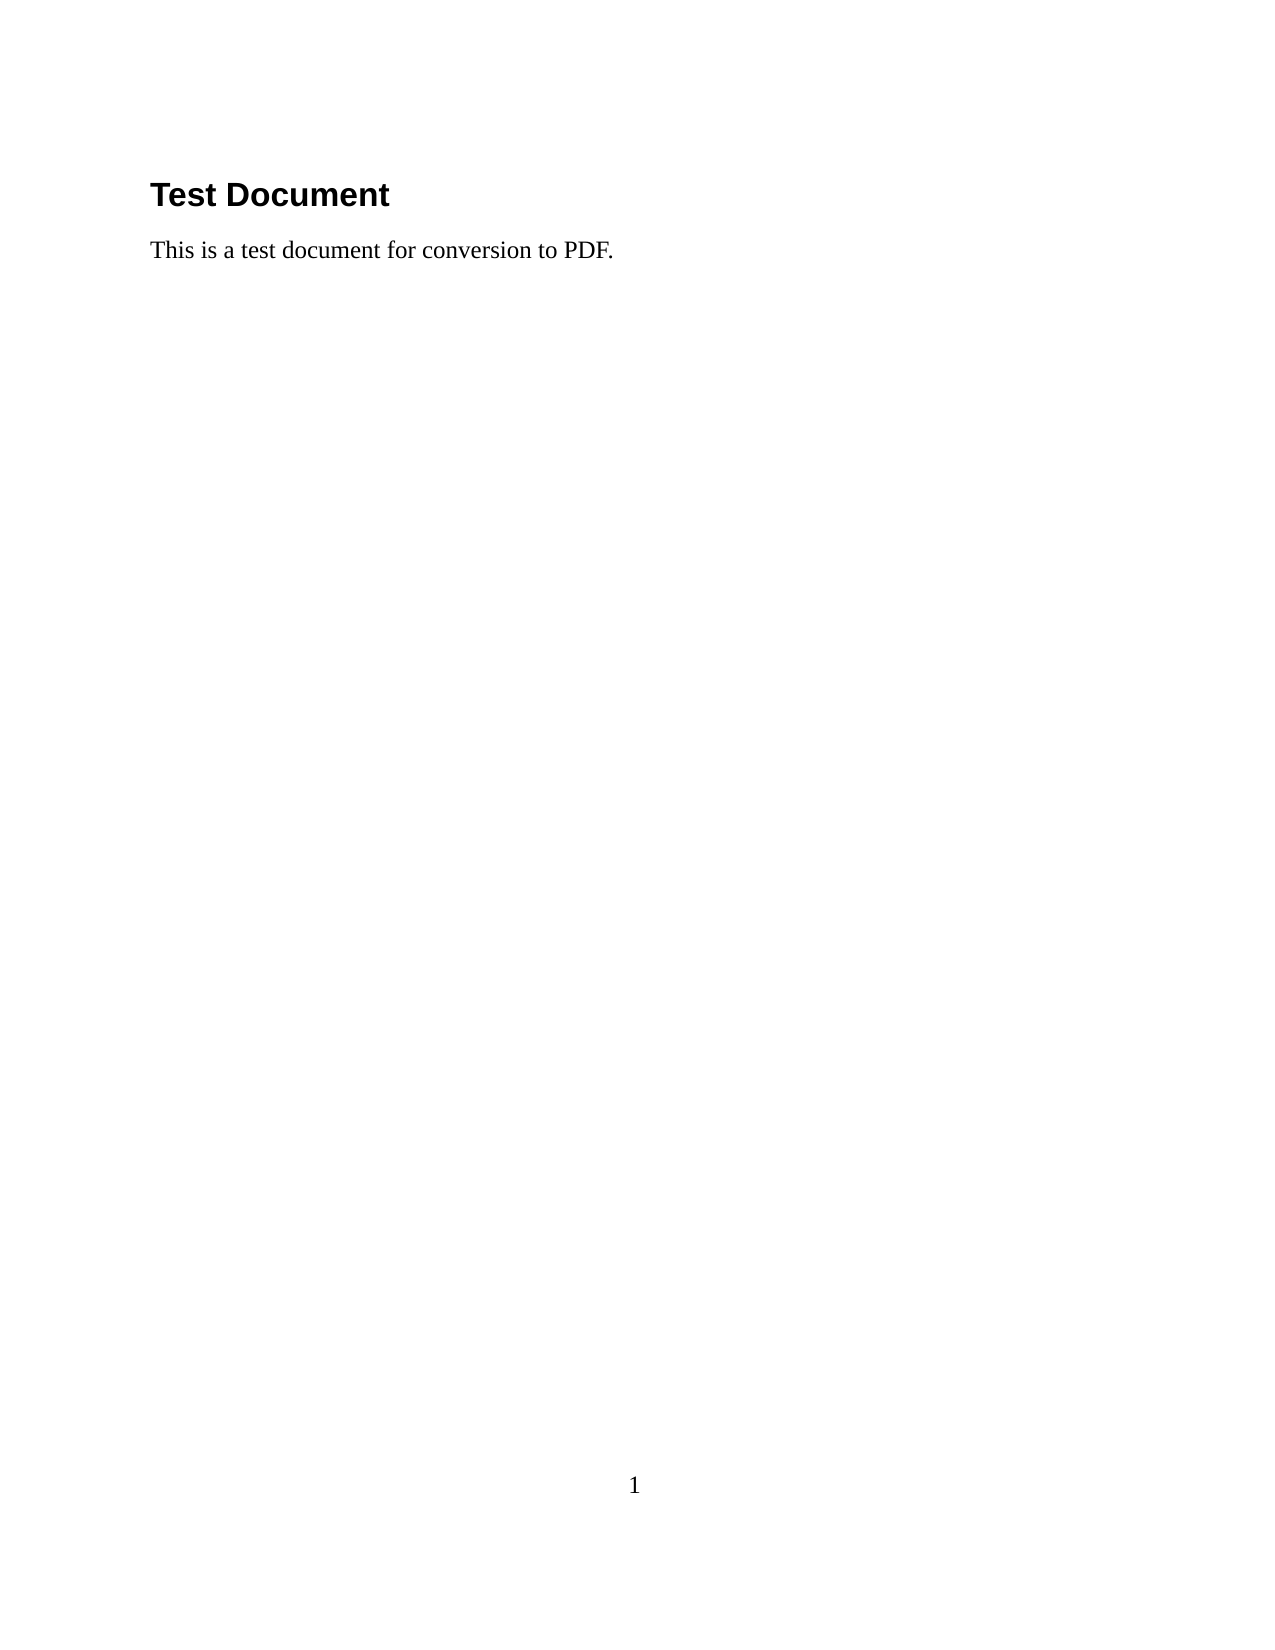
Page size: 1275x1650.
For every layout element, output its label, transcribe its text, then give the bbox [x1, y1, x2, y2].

subtitle Test Document [150, 175, 1125, 214]
text This is a test document for conversion to PDF. [150, 235, 1125, 264]
